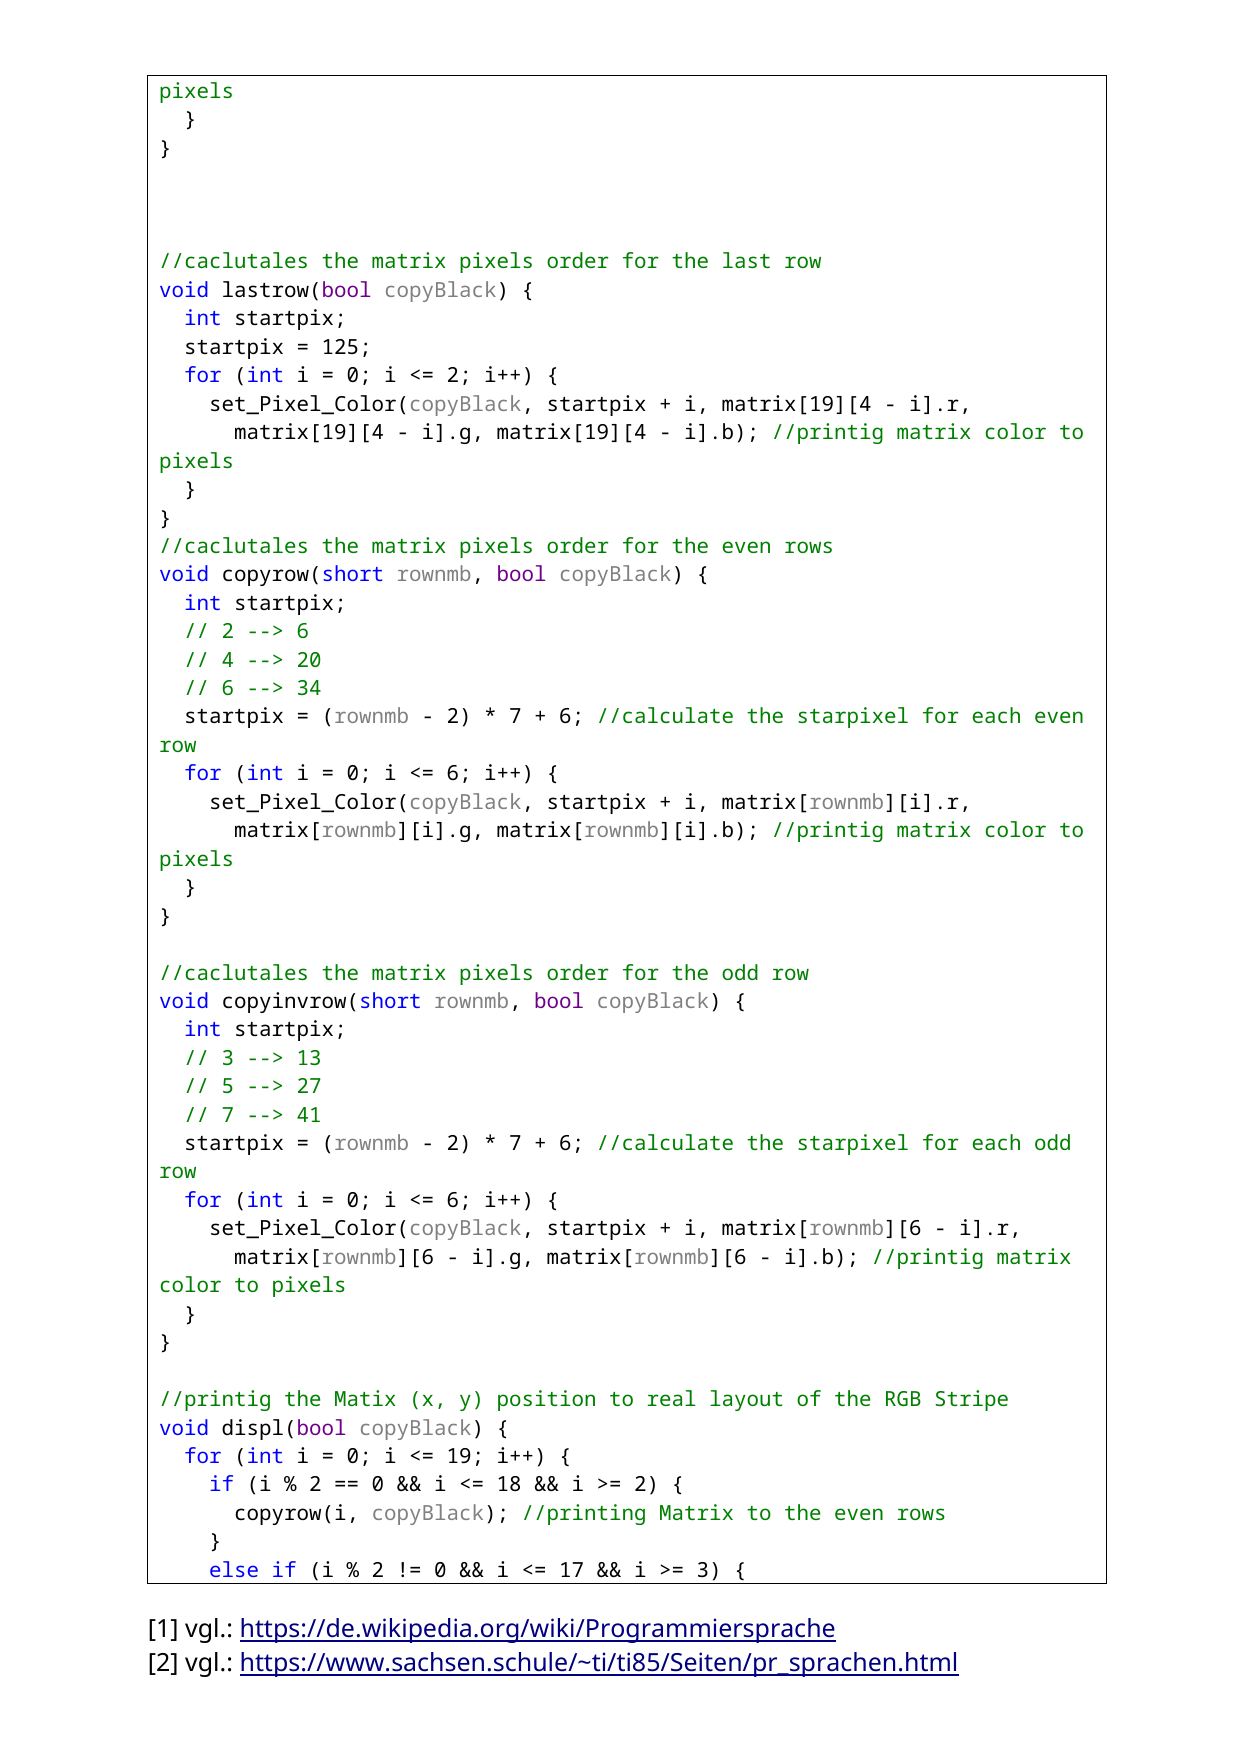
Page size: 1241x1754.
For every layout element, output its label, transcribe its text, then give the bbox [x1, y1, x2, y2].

table_header pixels } } //caclutales the matrix pixels order for the last row void lastrow(bool copyBlack) { int startpix; startpix = 125; for (int i = 0; i <= 2; i++) { set_Pixel_Color(copyBlack, startpix + i, matrix[19][4 - i].r, matrix[19][4 - i].g, matrix[19][4 - i].b); //printig matrix color to pixels } } //caclutales the matrix pixels order for the even rows void copyrow(short rownmb, bool copyBlack) { int startpix; // 2 --> 6 // 4 --> 20 // 6 --> 34 startpix = (rownmb - 2) * 7 + 6; //calculate the starpixel for each even row for (int i = 0; i <= 6; i++) { set_Pixel_Color(copyBlack, startpix + i, matrix[rownmb][i].r, matrix[rownmb][i].g, matrix[rownmb][i].b); //printig matrix color to pixels } } //caclutales the matrix pixels order for the odd row void copyinvrow(short rownmb, bool copyBlack) { int startpix; // 3 --> 13 // 5 --> 27 // 7 --> 41 startpix = (rownmb - 2) * 7 + 6; //calculate the starpixel for each odd row for (int i = 0; i <= 6; i++) { set_Pixel_Color(copyBlack, startpix + i, matrix[rownmb][6 - i].r, matrix[rownmb][6 - i].g, matrix[rownmb][6 - i].b); //printig matrix color to pixels } } //printig the Matix (x, y) position to real layout of the RGB Stripe void displ(bool copyBlack) { for (int i = 0; i <= 19; i++) { if (i % 2 == 0 && i <= 18 && i >= 2) { copyrow(i, copyBlack); //printing Matrix to the even rows } else if (i % 2 != 0 && i <= 17 && i >= 3) { [148, 76, 1106, 1583]
